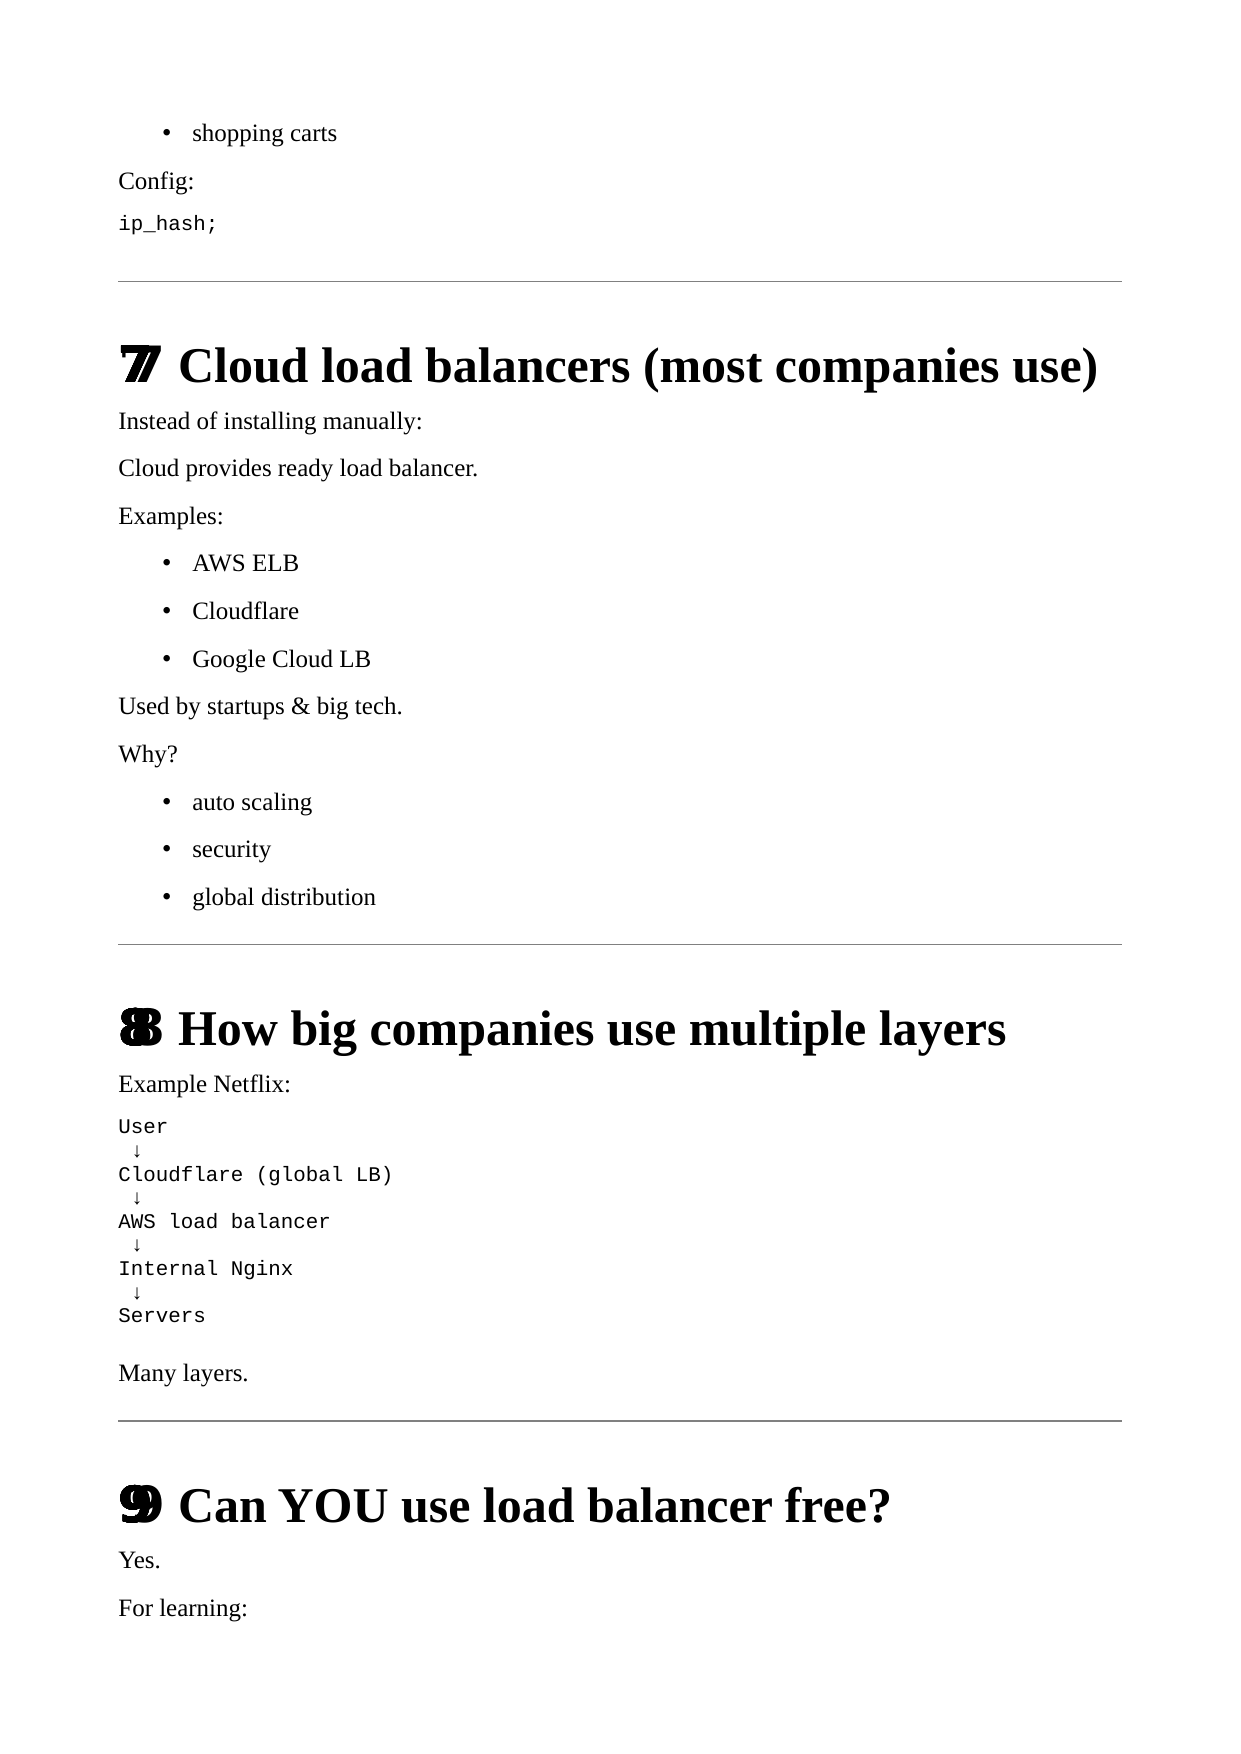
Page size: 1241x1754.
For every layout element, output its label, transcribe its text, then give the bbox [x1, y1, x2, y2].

list global distribution [162, 882, 1122, 911]
text Why? [118, 739, 1122, 768]
text For learning: [118, 1593, 1122, 1622]
text Examples: [118, 501, 1122, 530]
list Google Cloud LB [162, 644, 1122, 672]
list Cloudflare [162, 596, 1122, 625]
text AWS load balancer [118, 1211, 1122, 1234]
subtitle 🧠 9️⃣ Can YOU use load balancer free? [118, 1475, 1122, 1533]
text ip_hash; [118, 213, 1122, 237]
text Cloud provides ready load balancer. [118, 453, 1122, 482]
text Yes. [118, 1545, 1122, 1574]
text Servers [118, 1305, 1122, 1329]
text Many layers. [118, 1358, 1122, 1387]
text ↓ [118, 1282, 1122, 1305]
text Example Netflix: [118, 1069, 1122, 1097]
text Instead of installing manually: [118, 406, 1122, 434]
list auto scaling [162, 787, 1122, 815]
text Config: [118, 166, 1122, 194]
text User [118, 1116, 1122, 1140]
list shopping carts [162, 118, 1122, 147]
text Cloudflare (global LB) [118, 1163, 1122, 1187]
subtitle 🧠 8️⃣ How big companies use multiple layers [118, 999, 1122, 1056]
list AWS ELB [162, 548, 1122, 577]
text ↓ [118, 1187, 1122, 1211]
list security [162, 834, 1122, 863]
text ↓ [118, 1140, 1122, 1163]
text Used by startups & big tech. [118, 691, 1122, 720]
text Internal Nginx [118, 1258, 1122, 1282]
text ↓ [118, 1234, 1122, 1258]
subtitle 🧠 7️⃣ Cloud load balancers (most companies use) [118, 336, 1122, 393]
